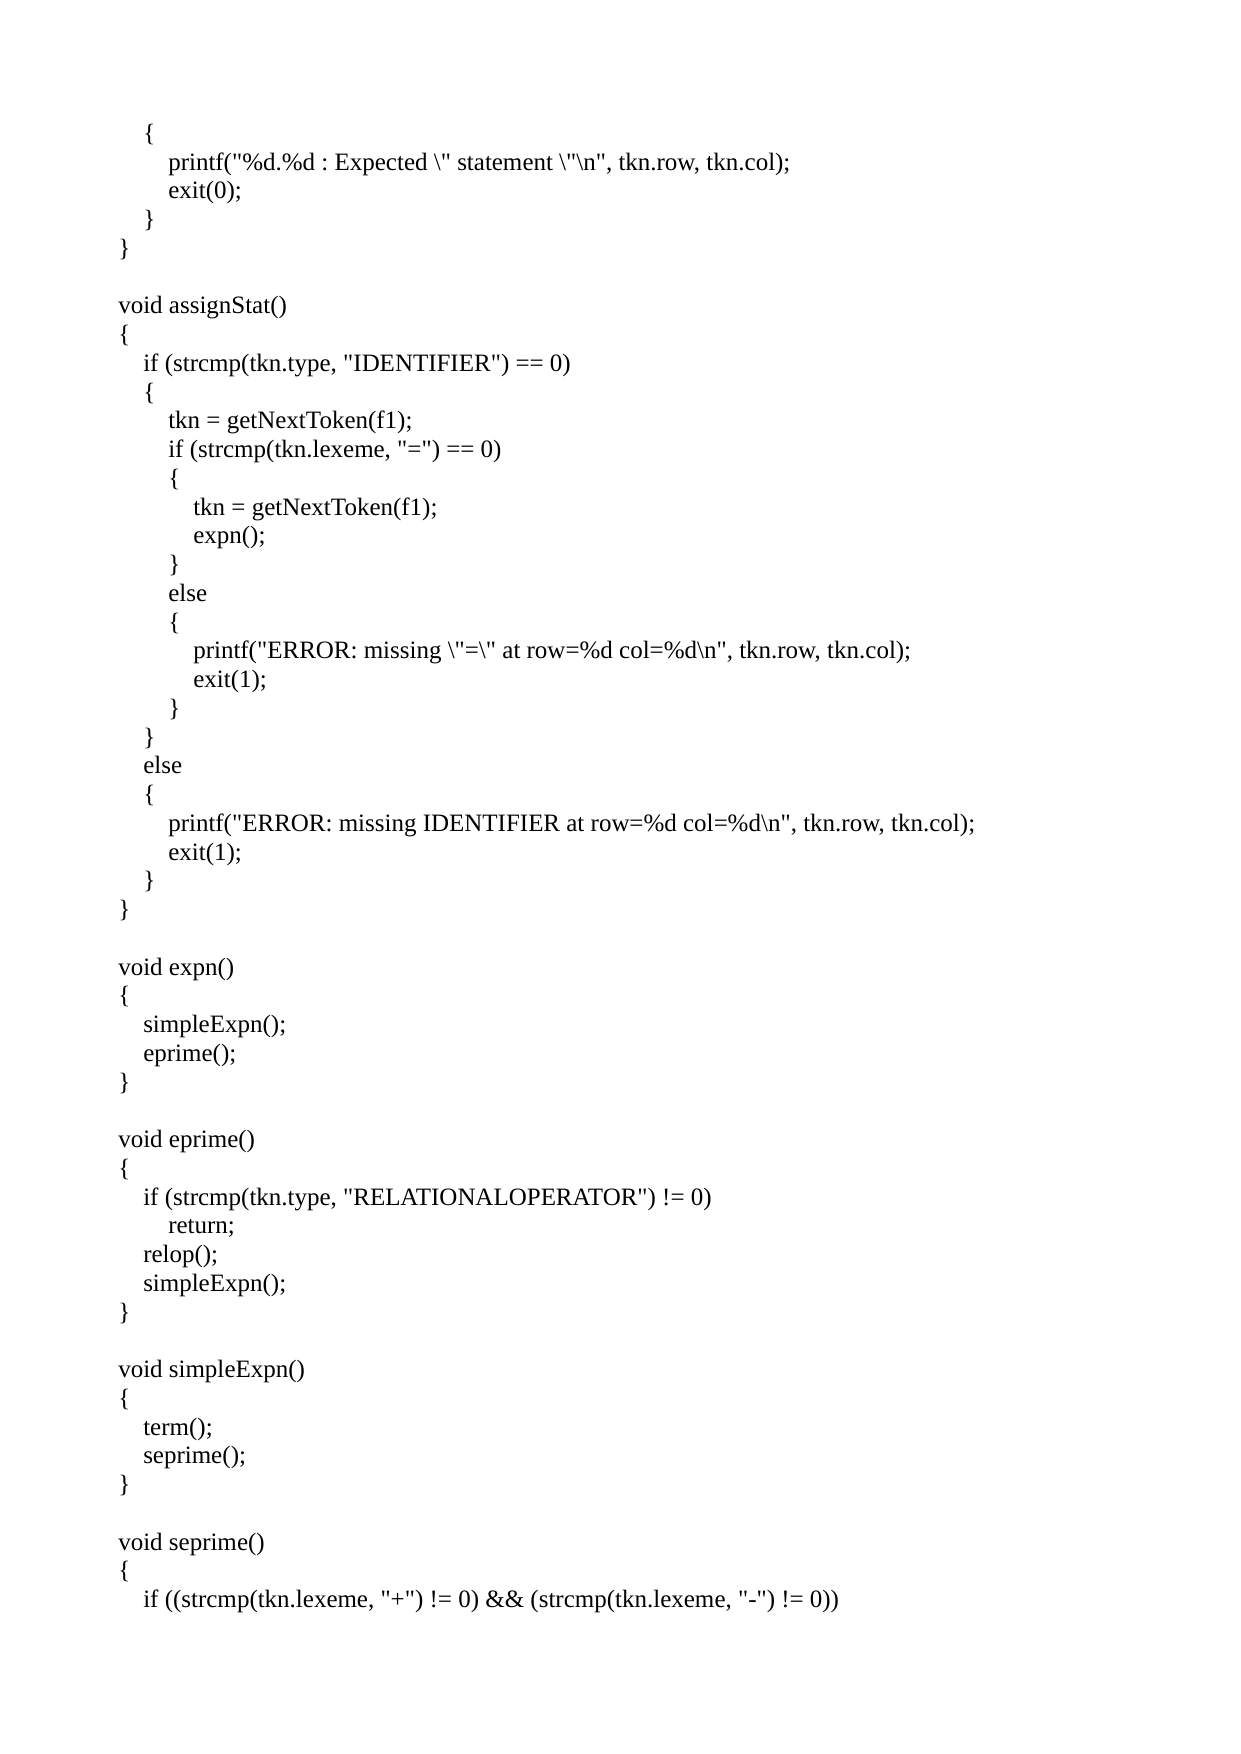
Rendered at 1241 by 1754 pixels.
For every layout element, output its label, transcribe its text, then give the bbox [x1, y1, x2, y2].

text { [118, 319, 1122, 348]
text } [118, 204, 1122, 233]
text } [118, 1067, 1122, 1096]
text { [118, 377, 1122, 406]
text { [118, 1556, 1122, 1584]
text if ((strcmp(tkn.lexeme, "+") != 0) && (strcmp(tkn.lexeme, "-") != 0)) [118, 1584, 1122, 1613]
text { [118, 607, 1122, 636]
text } [118, 894, 1122, 923]
text return; [118, 1211, 1122, 1239]
text eprime(); [118, 1038, 1122, 1067]
text tkn = getNextToken(f1); [118, 492, 1122, 521]
text else [118, 751, 1122, 779]
text { [118, 463, 1122, 492]
text relop(); [118, 1239, 1122, 1268]
text void simpleExpn() [118, 1354, 1122, 1383]
text } [118, 549, 1122, 578]
text void expn() [118, 952, 1122, 981]
text if (strcmp(tkn.type, "RELATIONALOPERATOR") != 0) [118, 1182, 1122, 1211]
text seprime(); [118, 1441, 1122, 1469]
text tkn = getNextToken(f1); [118, 406, 1122, 434]
text if (strcmp(tkn.type, "IDENTIFIER") == 0) [118, 348, 1122, 377]
text { [118, 1153, 1122, 1182]
text } [118, 1297, 1122, 1326]
text exit(1); [118, 837, 1122, 866]
text { [118, 1383, 1122, 1412]
text void assignStat() [118, 291, 1122, 319]
text if (strcmp(tkn.lexeme, "=") == 0) [118, 434, 1122, 463]
text exit(0); [118, 176, 1122, 204]
text simpleExpn(); [118, 1009, 1122, 1038]
text exit(1); [118, 664, 1122, 693]
text simpleExpn(); [118, 1268, 1122, 1297]
text void eprime() [118, 1124, 1122, 1153]
text } [118, 722, 1122, 751]
text } [118, 693, 1122, 722]
text } [118, 233, 1122, 262]
text term(); [118, 1412, 1122, 1441]
text printf("ERROR: missing \"=\" at row=%d col=%d\n", tkn.row, tkn.col); [118, 636, 1122, 664]
text else [118, 578, 1122, 607]
text expn(); [118, 521, 1122, 549]
text { [118, 779, 1122, 808]
text } [118, 866, 1122, 894]
text } [118, 1469, 1122, 1498]
text printf("%d.%d : Expected \" statement \"\n", tkn.row, tkn.col); [118, 147, 1122, 176]
text printf("ERROR: missing IDENTIFIER at row=%d col=%d\n", tkn.row, tkn.col); [118, 808, 1122, 837]
text { [118, 118, 1122, 147]
text void seprime() [118, 1527, 1122, 1556]
text { [118, 981, 1122, 1009]
